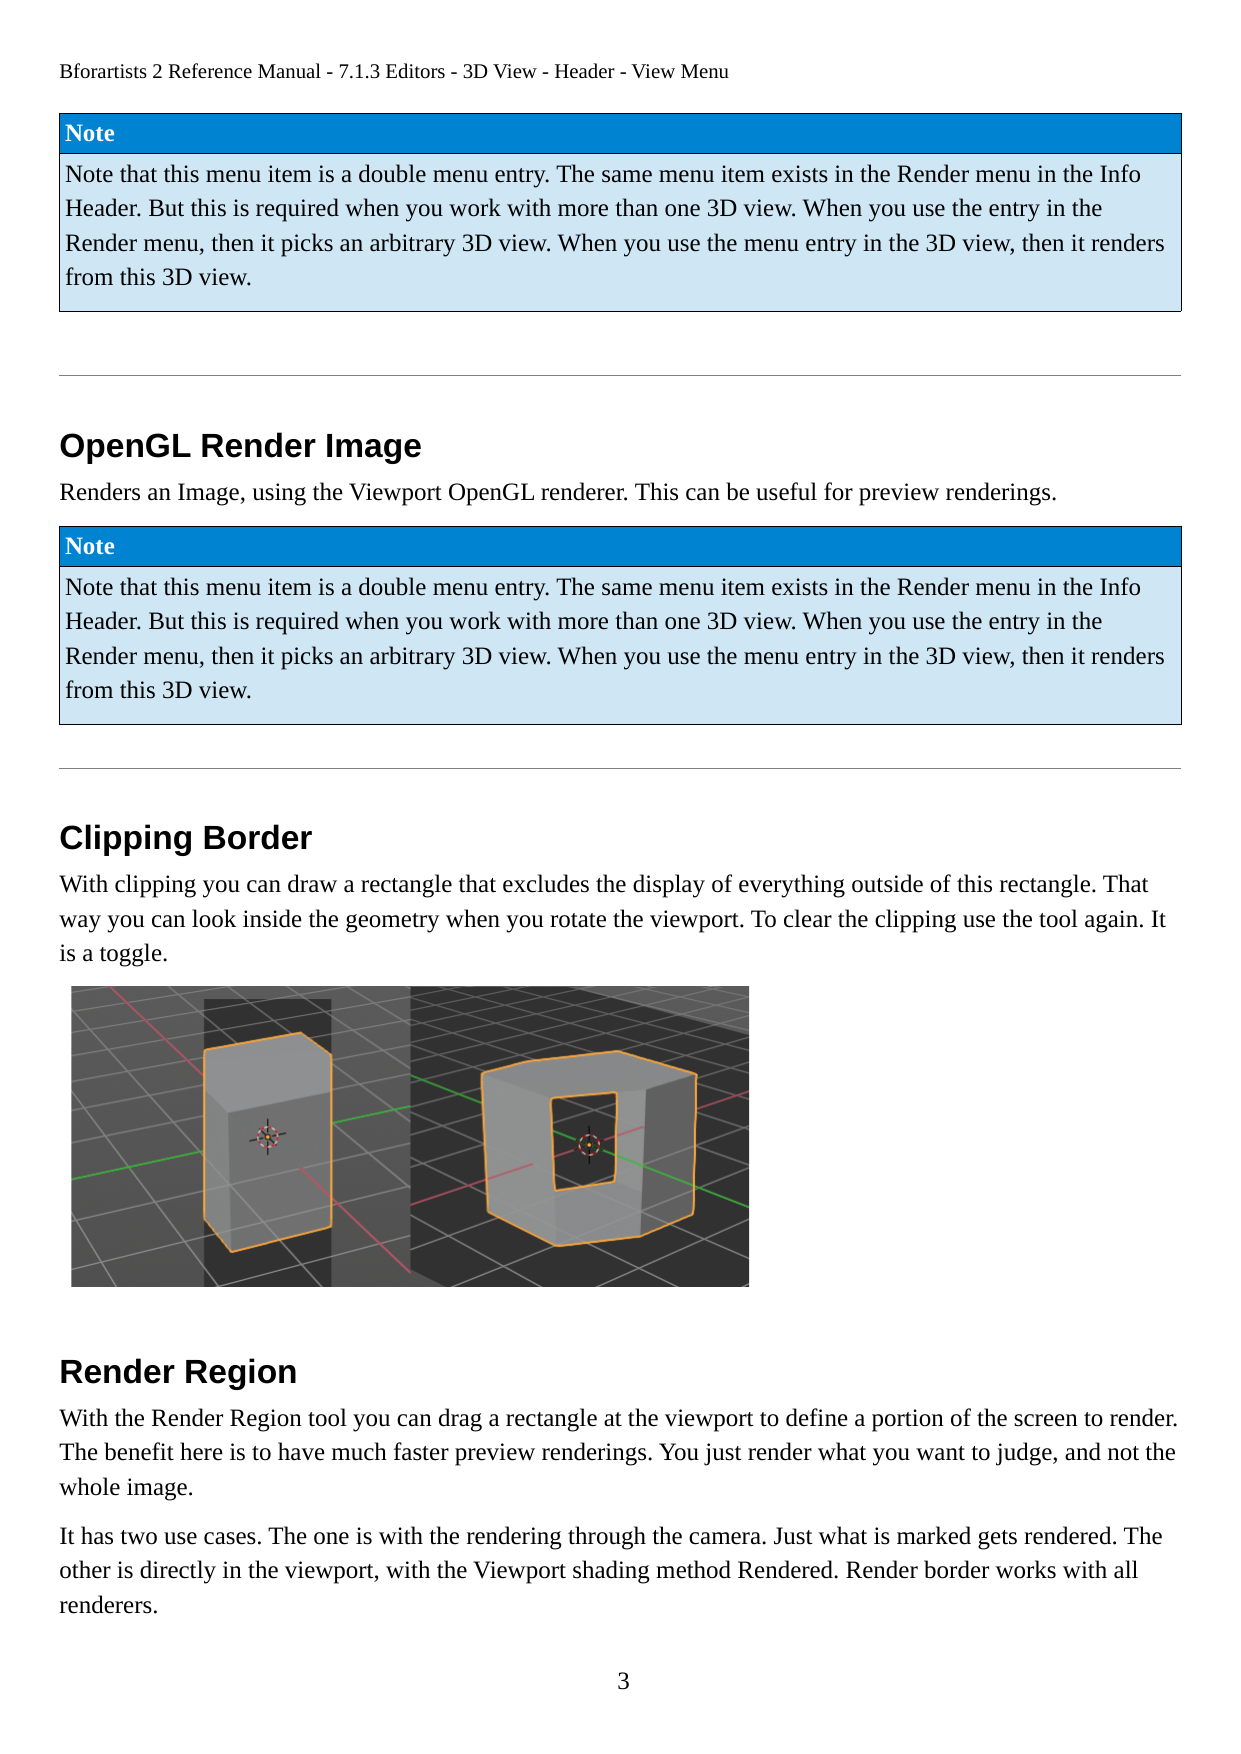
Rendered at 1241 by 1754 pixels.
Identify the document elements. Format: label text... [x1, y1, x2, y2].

table_cell Note that this menu item is a double menu entry. The same menu item exists in the Render menu in the Info Header. But this is required when you work with more than one 3D view. When you use the entry in the Render menu, then it picks an arbitrary 3D view. When you use the menu entry in the 3D view, then it renders from this 3D view. [60, 154, 1181, 311]
text With the Render Region tool you can drag a rectangle at the viewport to define a portion of the screen to render. The benefit here is to have much faster preview renderings. You just render what you want to judge, and not the whole image. [59, 1403, 1181, 1500]
subtitle Render Region [59, 1352, 1181, 1390]
text Renders an Image, using the Viewport OpenGL renderer. This can be useful for preview renderings. [59, 477, 1181, 505]
text With clipping you can draw a rectangle that excludes the display of everything outside of this rectangle. That way you can look inside the geometry when you rotate the viewport. To clear the clipping use the tool again. It is a toggle. [59, 869, 1181, 967]
table_cell Note that this menu item is a double menu entry. The same menu item exists in the Render menu in the Info Header. But this is required when you work with more than one 3D view. When you use the entry in the Render menu, then it picks an arbitrary 3D view. When you use the menu entry in the 3D view, then it renders from this 3D view. [60, 567, 1181, 724]
subtitle OpenGL Render Image [59, 425, 1181, 464]
picture [71, 986, 750, 1287]
text It has two use cases. The one is with the rendering through the camera. Just what is marked gets rendered. The other is directly in the viewport, with the Viewport shading method Rendered. Render border works with all renderers. [59, 1521, 1181, 1618]
subtitle Clipping Border [59, 818, 1181, 857]
table_header Note [60, 527, 1181, 566]
table_header Note [60, 114, 1181, 153]
